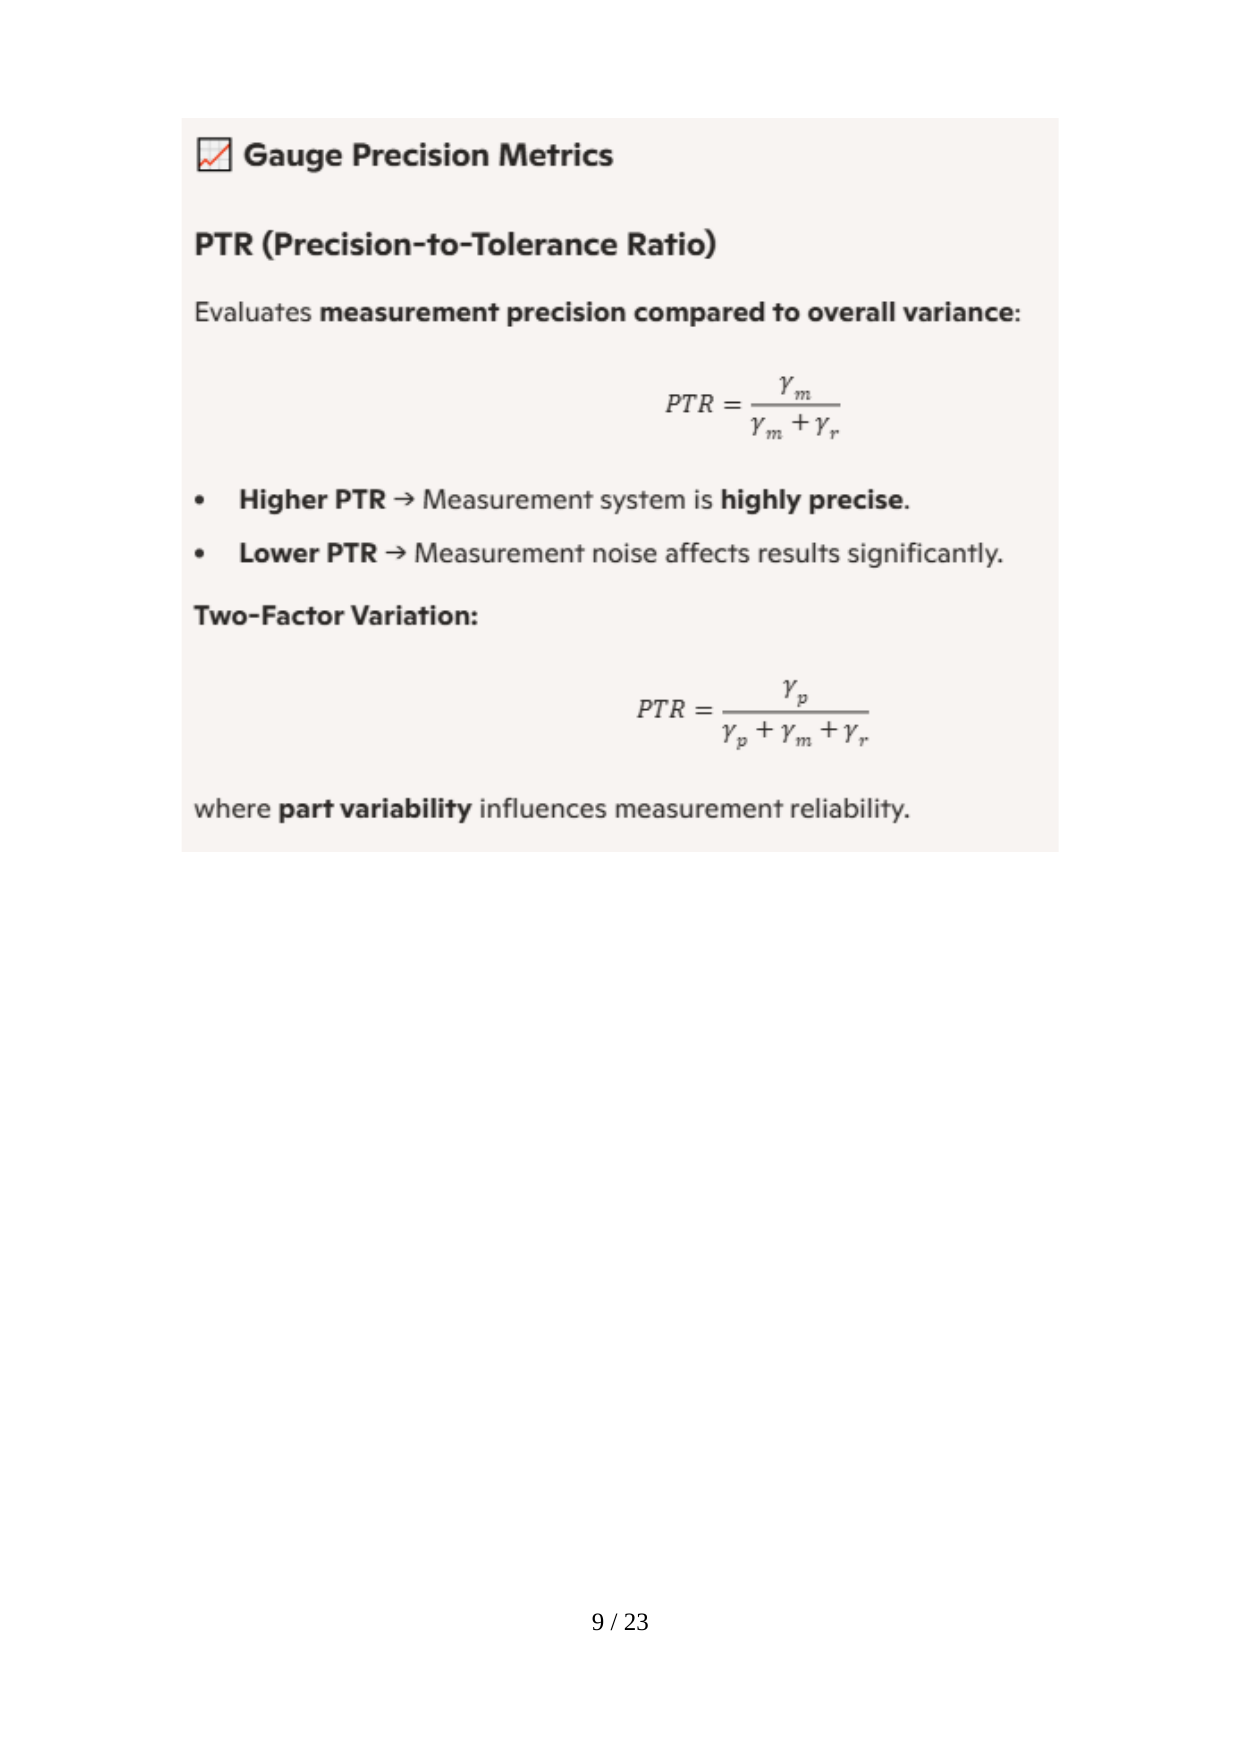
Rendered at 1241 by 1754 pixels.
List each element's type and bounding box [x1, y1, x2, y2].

picture [181, 118, 1059, 852]
